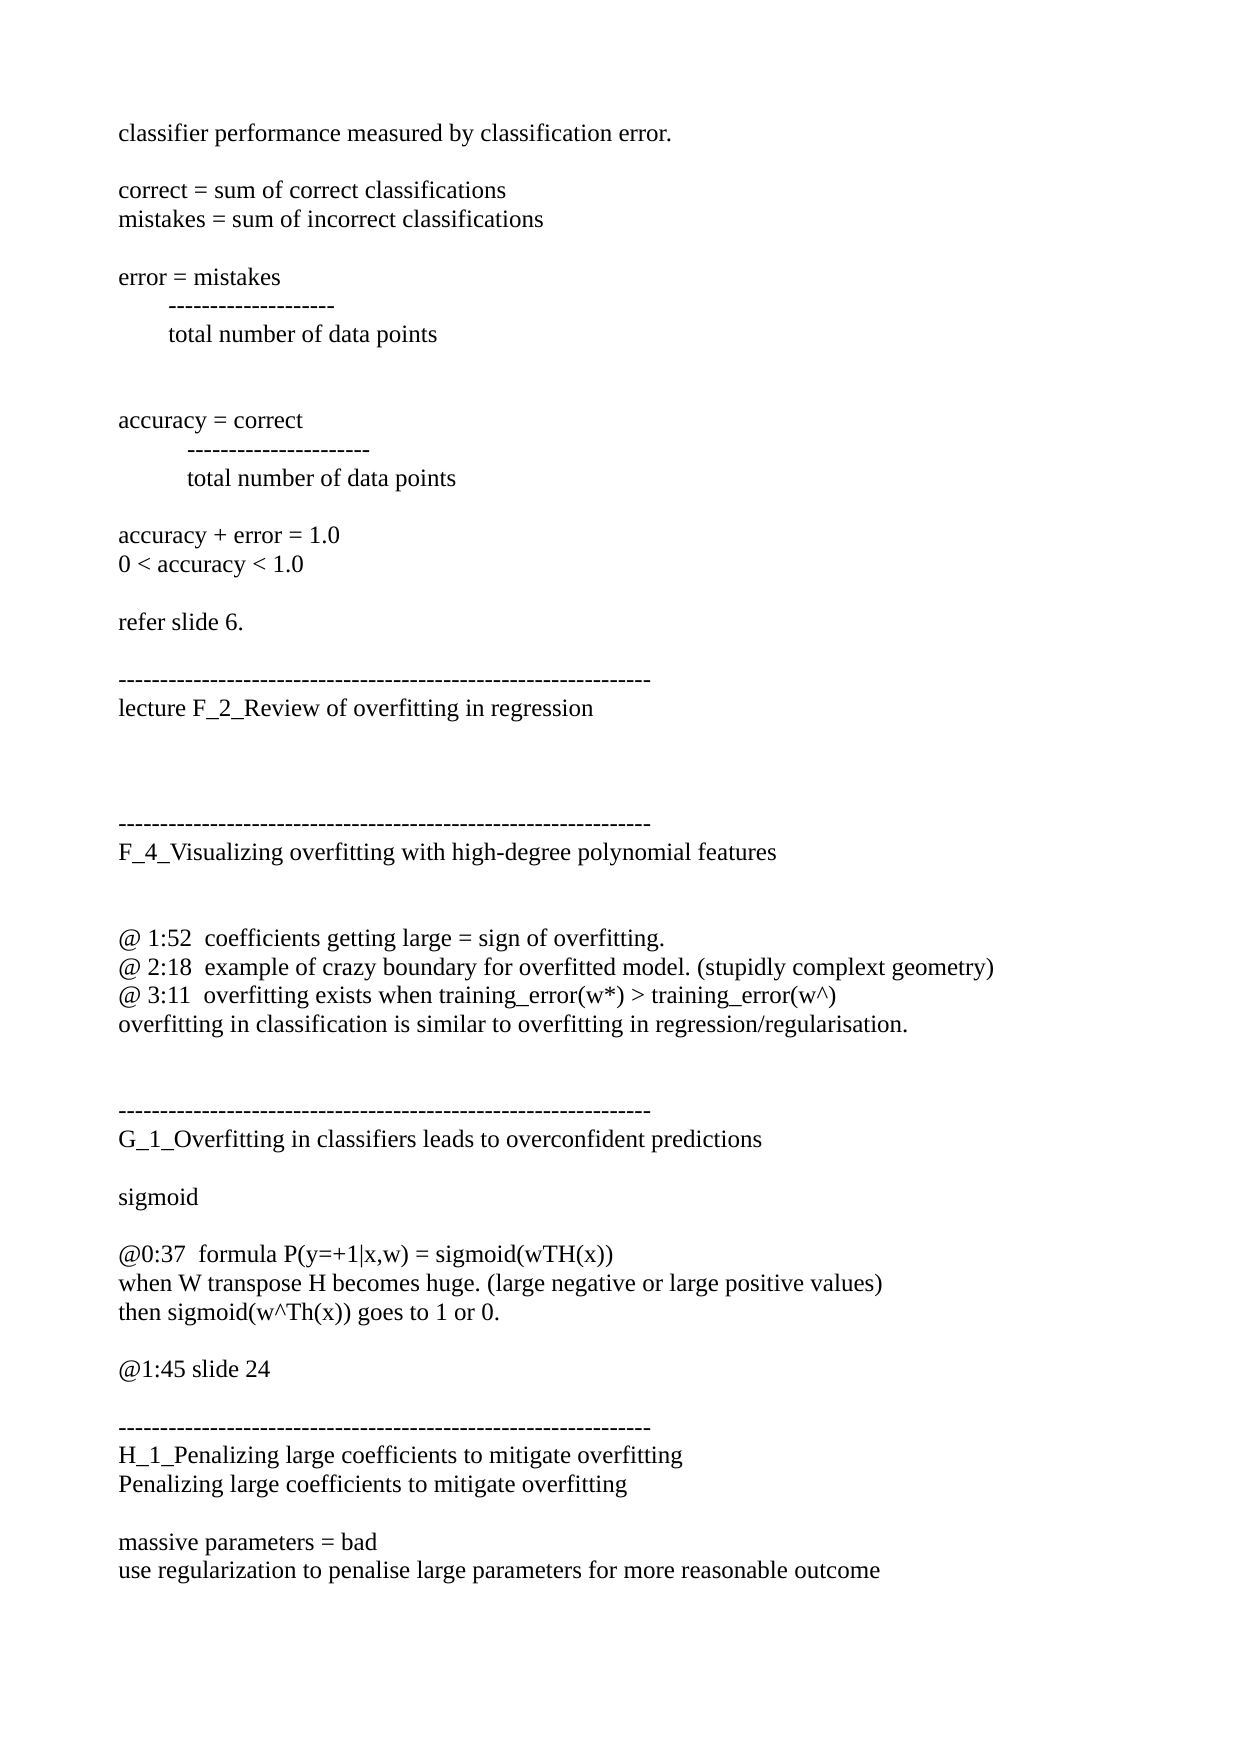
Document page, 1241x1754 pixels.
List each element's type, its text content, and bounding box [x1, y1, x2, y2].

text @1:45 slide 24 [118, 1354, 1122, 1383]
text H_1_Penalizing large coefficients to mitigate overfitting [118, 1441, 1122, 1469]
text Penalizing large coefficients to mitigate overfitting [118, 1469, 1122, 1498]
text overfitting in classification is similar to overfitting in regression/regularisation. [118, 1009, 1122, 1038]
text mistakes = sum of incorrect classifications [118, 204, 1122, 233]
text use regularization to penalise large parameters for more reasonable outcome [118, 1556, 1122, 1584]
text accuracy = correct [118, 406, 1122, 434]
text error = mistakes [118, 262, 1122, 291]
text G_1_Overfitting in classifiers leads to overconfident predictions [118, 1124, 1122, 1153]
text -------------------- [118, 291, 1122, 319]
text total number of data points [118, 463, 1122, 492]
text total number of data points [118, 319, 1122, 348]
text ---------------------- [118, 434, 1122, 463]
text accuracy + error = 1.0 [118, 521, 1122, 549]
text lecture F_2_Review of overfitting in regression [118, 693, 1122, 722]
text massive parameters = bad [118, 1527, 1122, 1556]
text ---------------------------------------------------------------- [118, 1412, 1122, 1441]
text F_4_Visualizing overfitting with high-degree polynomial features [118, 837, 1122, 866]
text 0 < accuracy < 1.0 [118, 549, 1122, 578]
text classifier performance measured by classification error. [118, 118, 1122, 147]
text then sigmoid(w^Th(x)) goes to 1 or 0. [118, 1297, 1122, 1326]
text ---------------------------------------------------------------- [118, 808, 1122, 837]
text @0:37 formula P(y=+1|x,w) = sigmoid(wTH(x)) [118, 1239, 1122, 1268]
text @ 1:52 coefficients getting large = sign of overfitting. [118, 923, 1122, 952]
text sigmoid [118, 1182, 1122, 1211]
text refer slide 6. [118, 607, 1122, 636]
text @ 3:11 overfitting exists when training_error(w*) > training_error(w^) [118, 981, 1122, 1009]
text when W transpose H becomes huge. (large negative or large positive values) [118, 1268, 1122, 1297]
text ---------------------------------------------------------------- [118, 1096, 1122, 1124]
text ---------------------------------------------------------------- [118, 664, 1122, 693]
text @ 2:18 example of crazy boundary for overfitted model. (stupidly complext geometry) [118, 952, 1122, 981]
text correct = sum of correct classifications [118, 176, 1122, 204]
